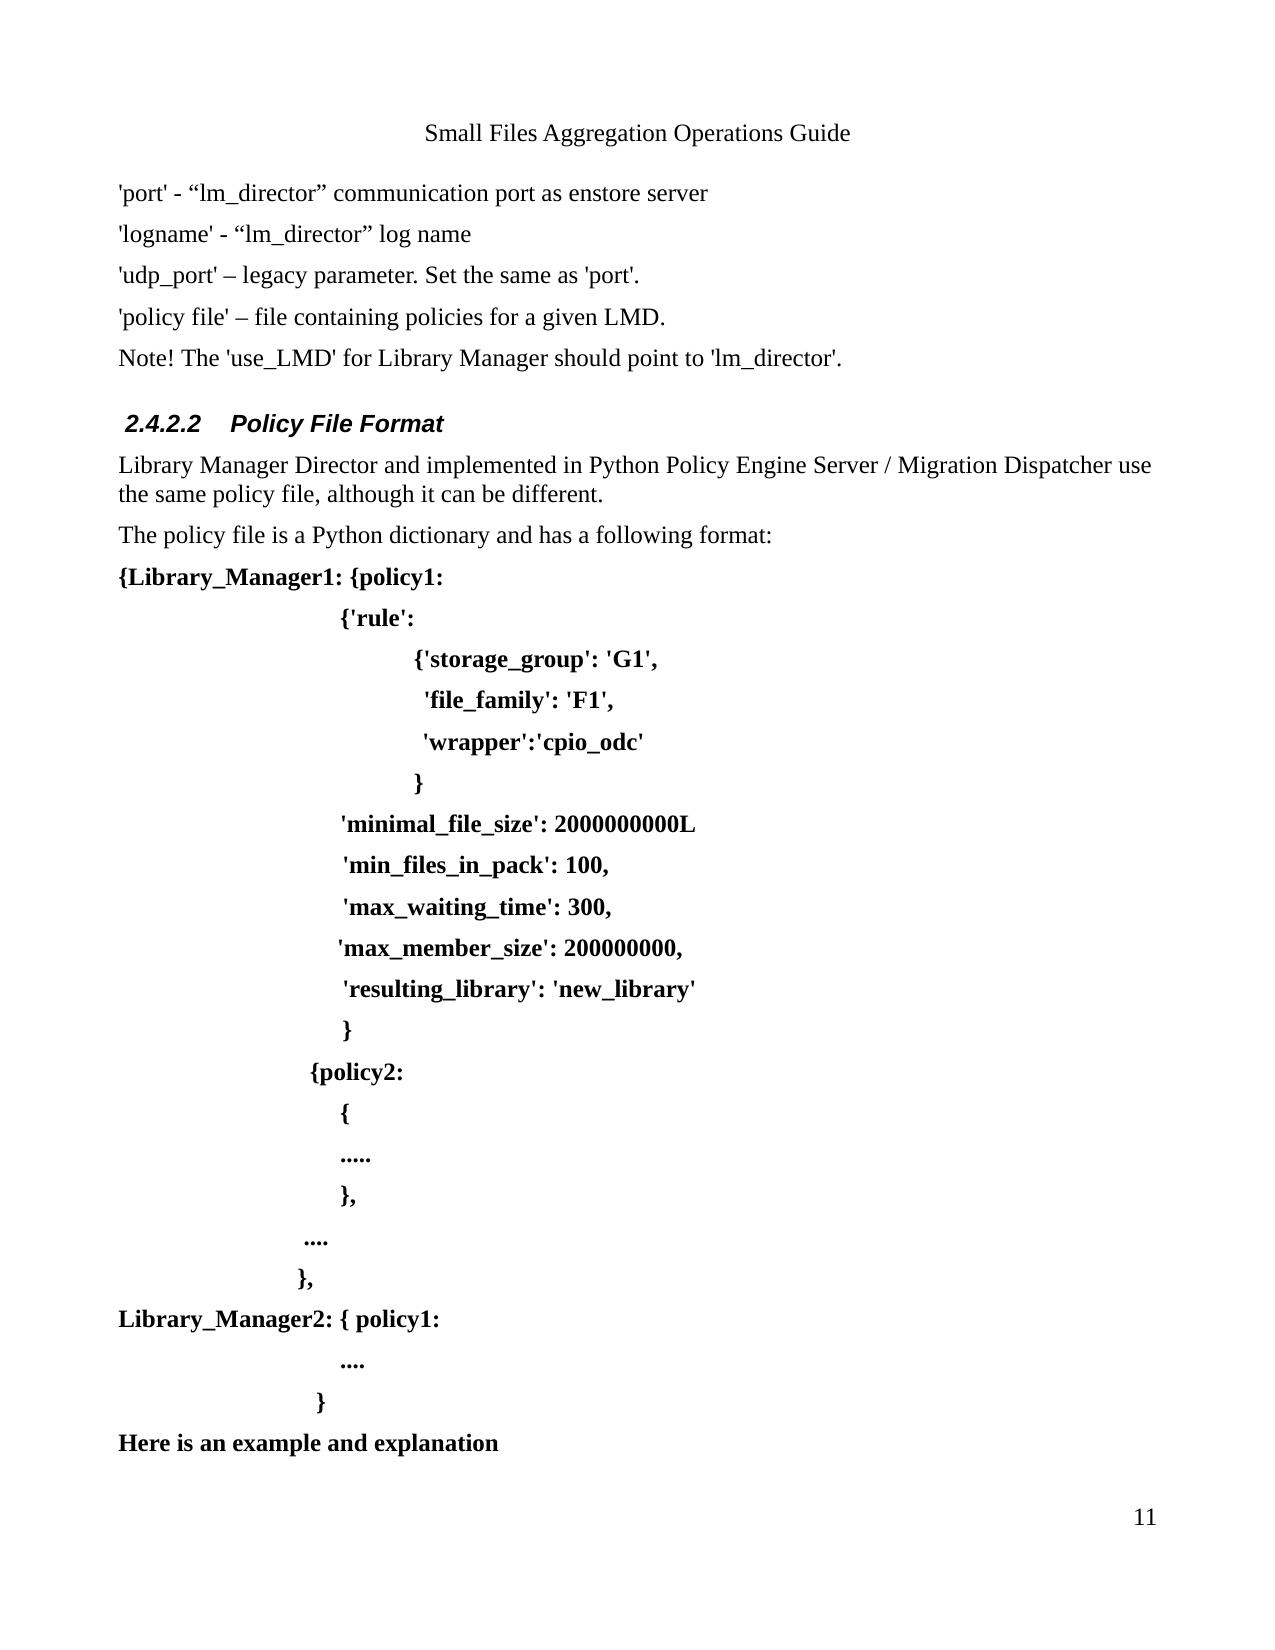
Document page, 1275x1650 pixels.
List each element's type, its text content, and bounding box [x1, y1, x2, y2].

text {'rule': [118, 603, 1157, 632]
text {'storage_group': 'G1', [118, 644, 1157, 673]
text 'policy file' – file containing policies for a given LMD. [118, 302, 1157, 331]
text ..... [118, 1139, 1157, 1168]
text Library_Manager2: { policy1: [118, 1304, 1157, 1333]
text The policy file is a Python dictionary and has a following format: [118, 520, 1157, 549]
text 'logname' - “lm_director” log name [118, 219, 1157, 248]
text Note! The 'use_LMD' for Library Manager should point to 'lm_director'. [118, 343, 1157, 372]
text }, [118, 1263, 1157, 1292]
text 'resulting_library': 'new_library' [118, 974, 1157, 1003]
text { [118, 1098, 1157, 1127]
text 'udp_port' – legacy parameter. Set the same as 'port'. [118, 261, 1157, 289]
text .... [118, 1222, 1157, 1250]
text 'max_member_size': 200000000, [118, 933, 1157, 962]
text 'file_family': 'F1', [118, 685, 1157, 714]
text } [118, 1387, 1157, 1415]
text } [118, 768, 1157, 797]
text 'min_files_in_pack': 100, [118, 850, 1157, 879]
text 'minimal_file_size': 2000000000L [118, 809, 1157, 838]
text } [118, 1015, 1157, 1044]
subtitle Policy File Format [118, 409, 1157, 438]
text .... [118, 1345, 1157, 1374]
text {Library_Manager1: {policy1: [118, 562, 1157, 590]
text }, [118, 1180, 1157, 1209]
text 'wrapper':'cpio_odc' [118, 727, 1157, 755]
text 'max_waiting_time': 300, [118, 892, 1157, 920]
text 'port' - “lm_director” communication port as enstore server [118, 178, 1157, 207]
text {policy2: [118, 1057, 1157, 1085]
text Library Manager Director and implemented in Python Policy Engine Server / Migration Dispatcher use the same policy file, although it can be different. [118, 450, 1157, 508]
text Here is an example and explanation [118, 1428, 1157, 1457]
